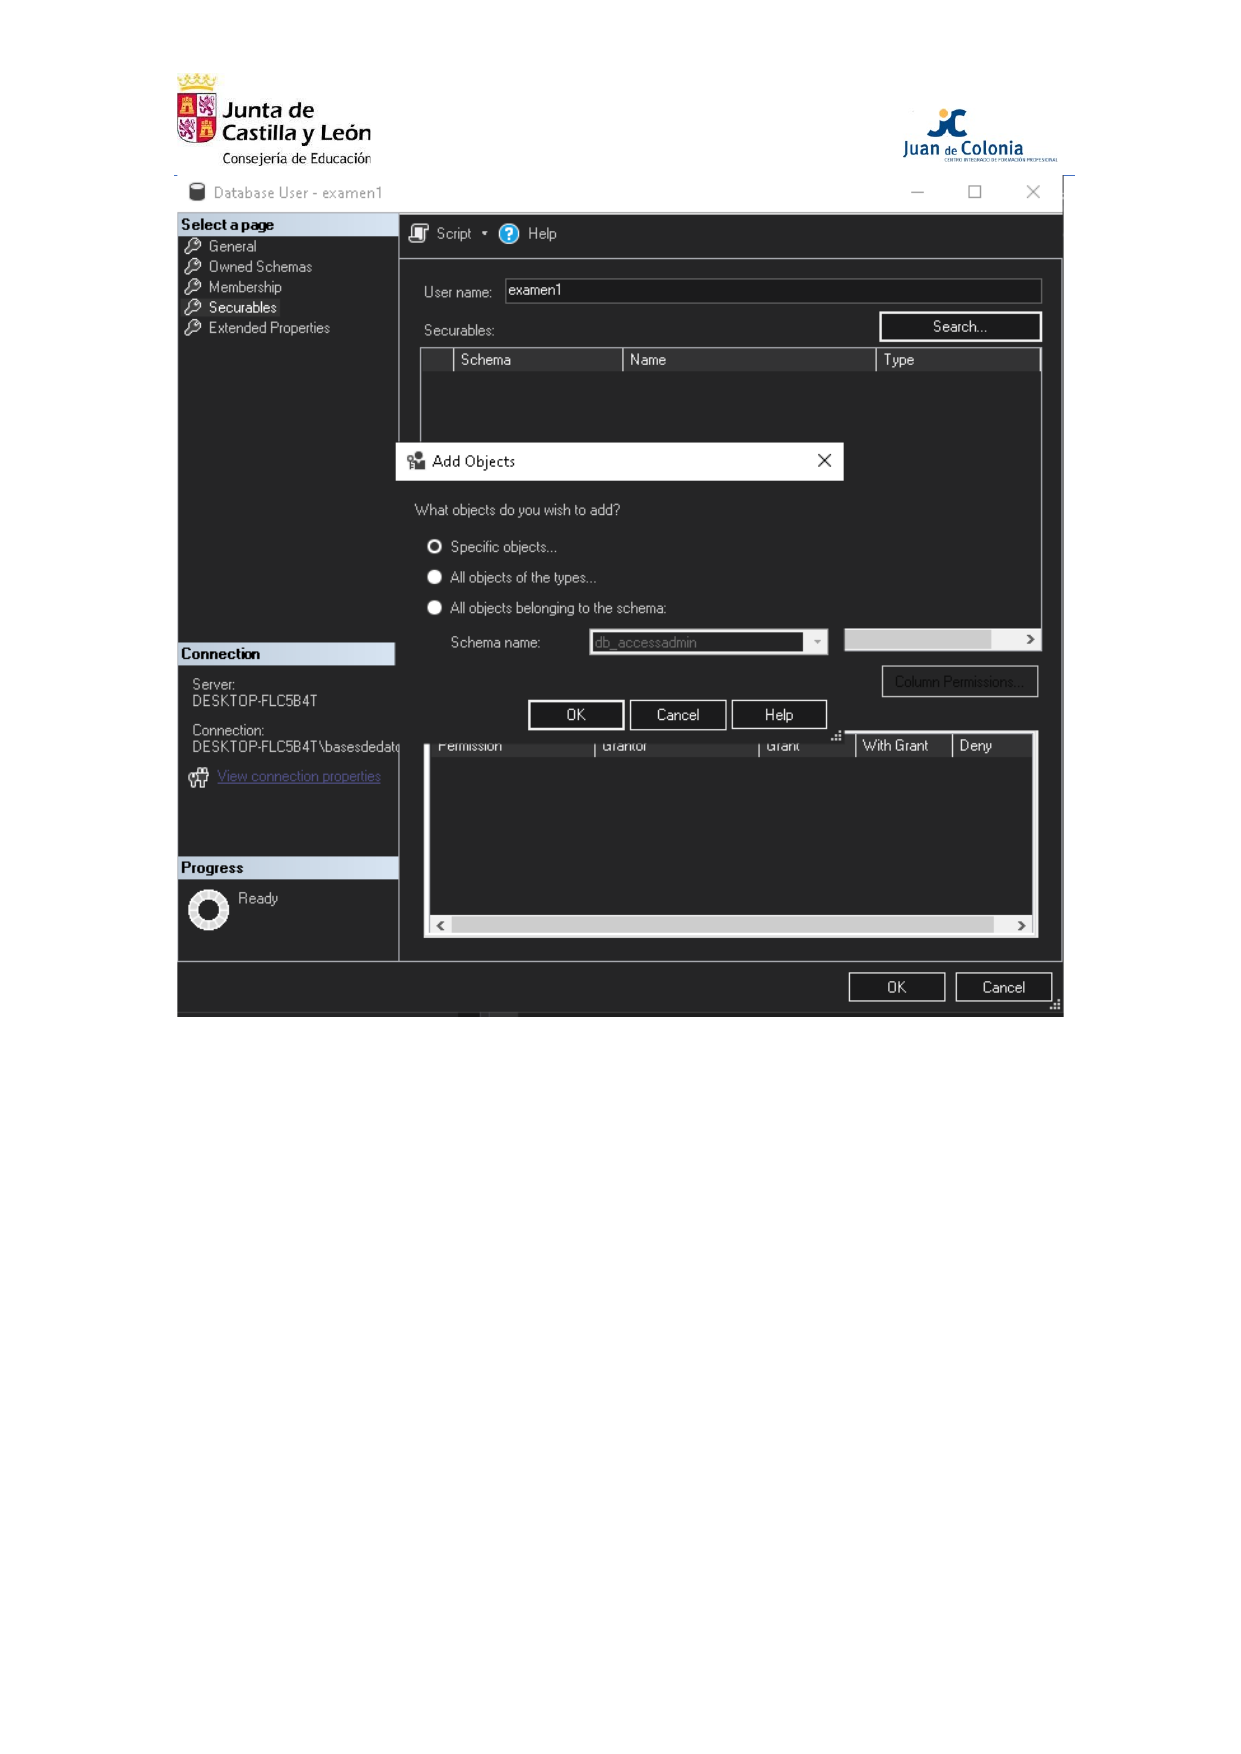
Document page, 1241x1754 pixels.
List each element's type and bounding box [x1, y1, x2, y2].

picture [902, 108, 1058, 162]
picture [177, 73, 371, 166]
picture [177, 175, 1064, 1017]
